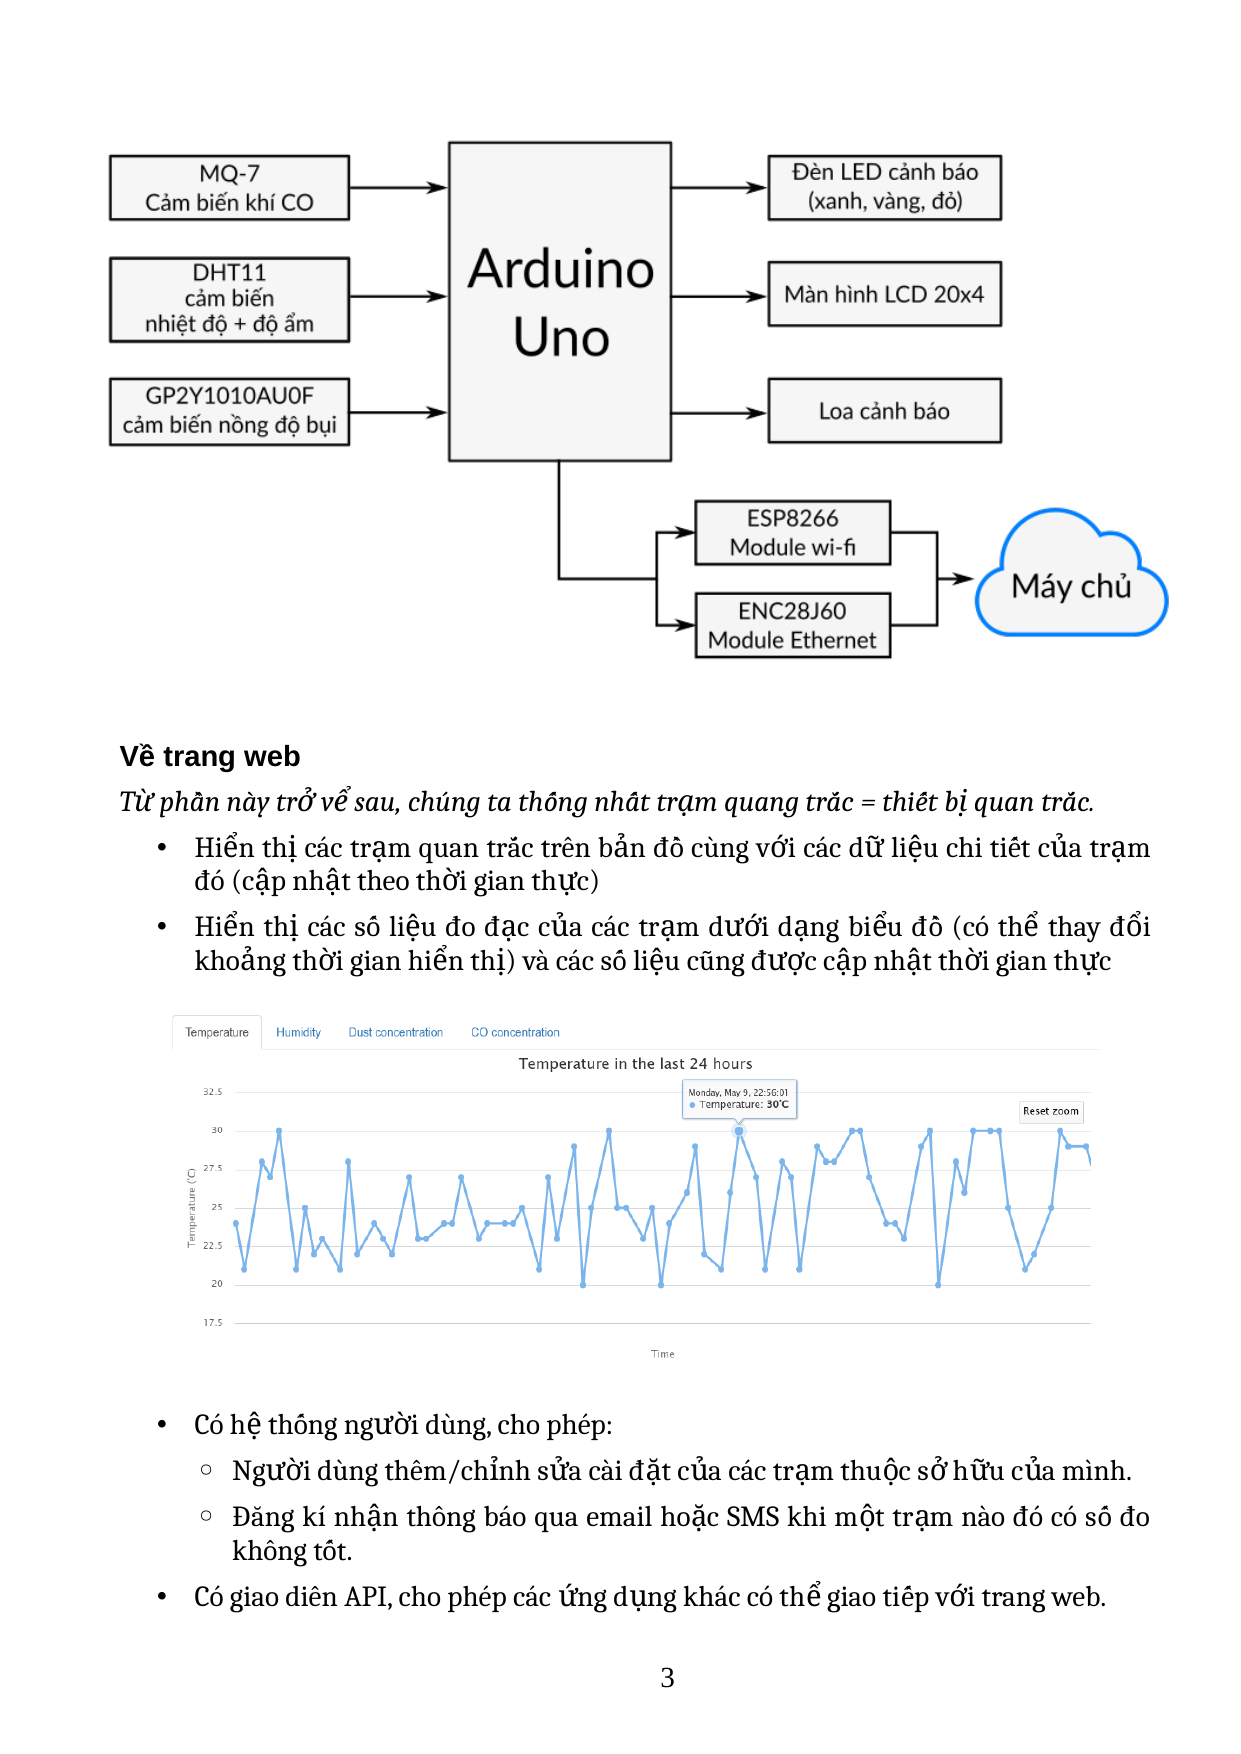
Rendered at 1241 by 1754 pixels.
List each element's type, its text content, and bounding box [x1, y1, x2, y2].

picture [86, 994, 1184, 1362]
list Có giao diên API, cho phép các ứng dụng khác có thể giao tiếp với trang web. [157, 1580, 1151, 1613]
list Người dùng thêm/chỉnh sửa cài đặt của các trạm thuộc sở hữu của mình. [194, 1454, 1151, 1488]
list Đăng kí nhận thông báo qua email hoặc SMS khi một trạm nào đó có số đo không tốt. [194, 1500, 1151, 1567]
text Từ phần này trở vể sau, chúng ta thống nhất trạm quang trắc = thiết bị quan trắc. [119, 785, 1151, 818]
subtitle Về trang web [119, 739, 1151, 773]
list Hiển thị các số liệu đo đạc của các trạm dưới dạng biểu đồ (có thể thay đổi khoảng thời gian hiển thị) và các số liệu cũng được cập nhật thời gian thực [157, 911, 1151, 978]
picture [87, 118, 1184, 682]
list Có hệ thống người dùng, cho phép: [157, 1408, 1151, 1442]
list Hiển thị các trạm quan trắc trên bản đồ cùng với các dữ liệu chi tiết của trạm đó (cập nhật theo thời gian thực) [157, 831, 1151, 898]
